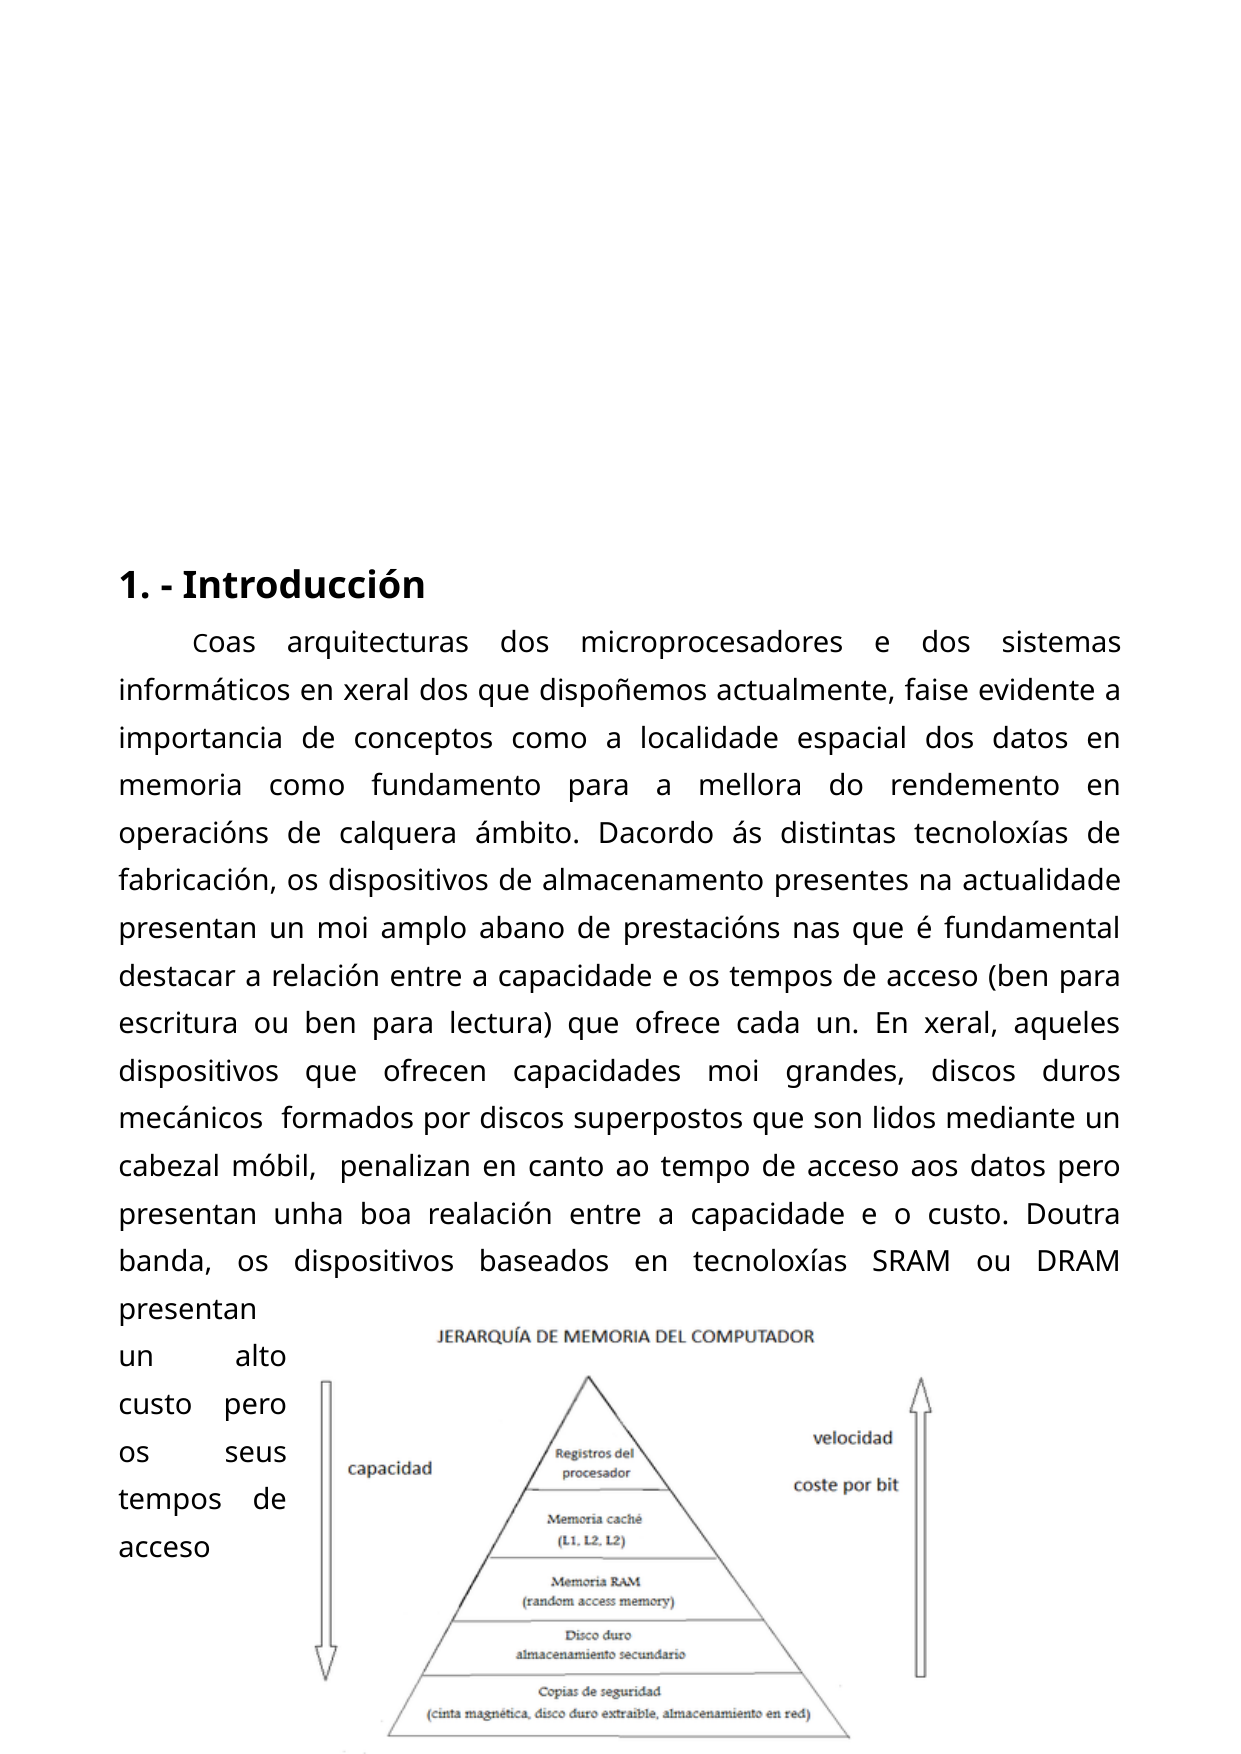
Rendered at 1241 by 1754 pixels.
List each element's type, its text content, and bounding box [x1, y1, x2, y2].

picture [287, 1291, 976, 1754]
subtitle 1. - Introducción [118, 557, 1122, 609]
text Coas arquitecturas dos microprocesadores e dos sistemas informáticos en xeral dos que dispoñemos actualmente, faise evidente a importancia de conceptos como a localidade espacial dos datos en memoria como fundamento para a mellora do rendemento en operacións de calquera ámbito. Dacordo ás distintas tecnoloxías de fabricación, os dispositivos de almacenamento presentes na actualidade presentan un moi amplo abano de prestacións nas que é fundamental destacar a relación entre a capacidade e os tempos de acceso (ben para escritura ou ben para lectura) que ofrece cada un. En xeral, aqueles dispositivos que ofrecen capacidades moi grandes, discos duros mecánicos formados por discos superpostos que son lidos mediante un cabezal móbil, penalizan en canto ao tempo de acceso aos datos pero presentan unha boa realación entre a capacidade e o custo. Doutra banda, os dispositivos baseados en tecnoloxías SRAM ou DRAM presentan un alto custo pero os seus tempos de acceso [118, 622, 1122, 1566]
